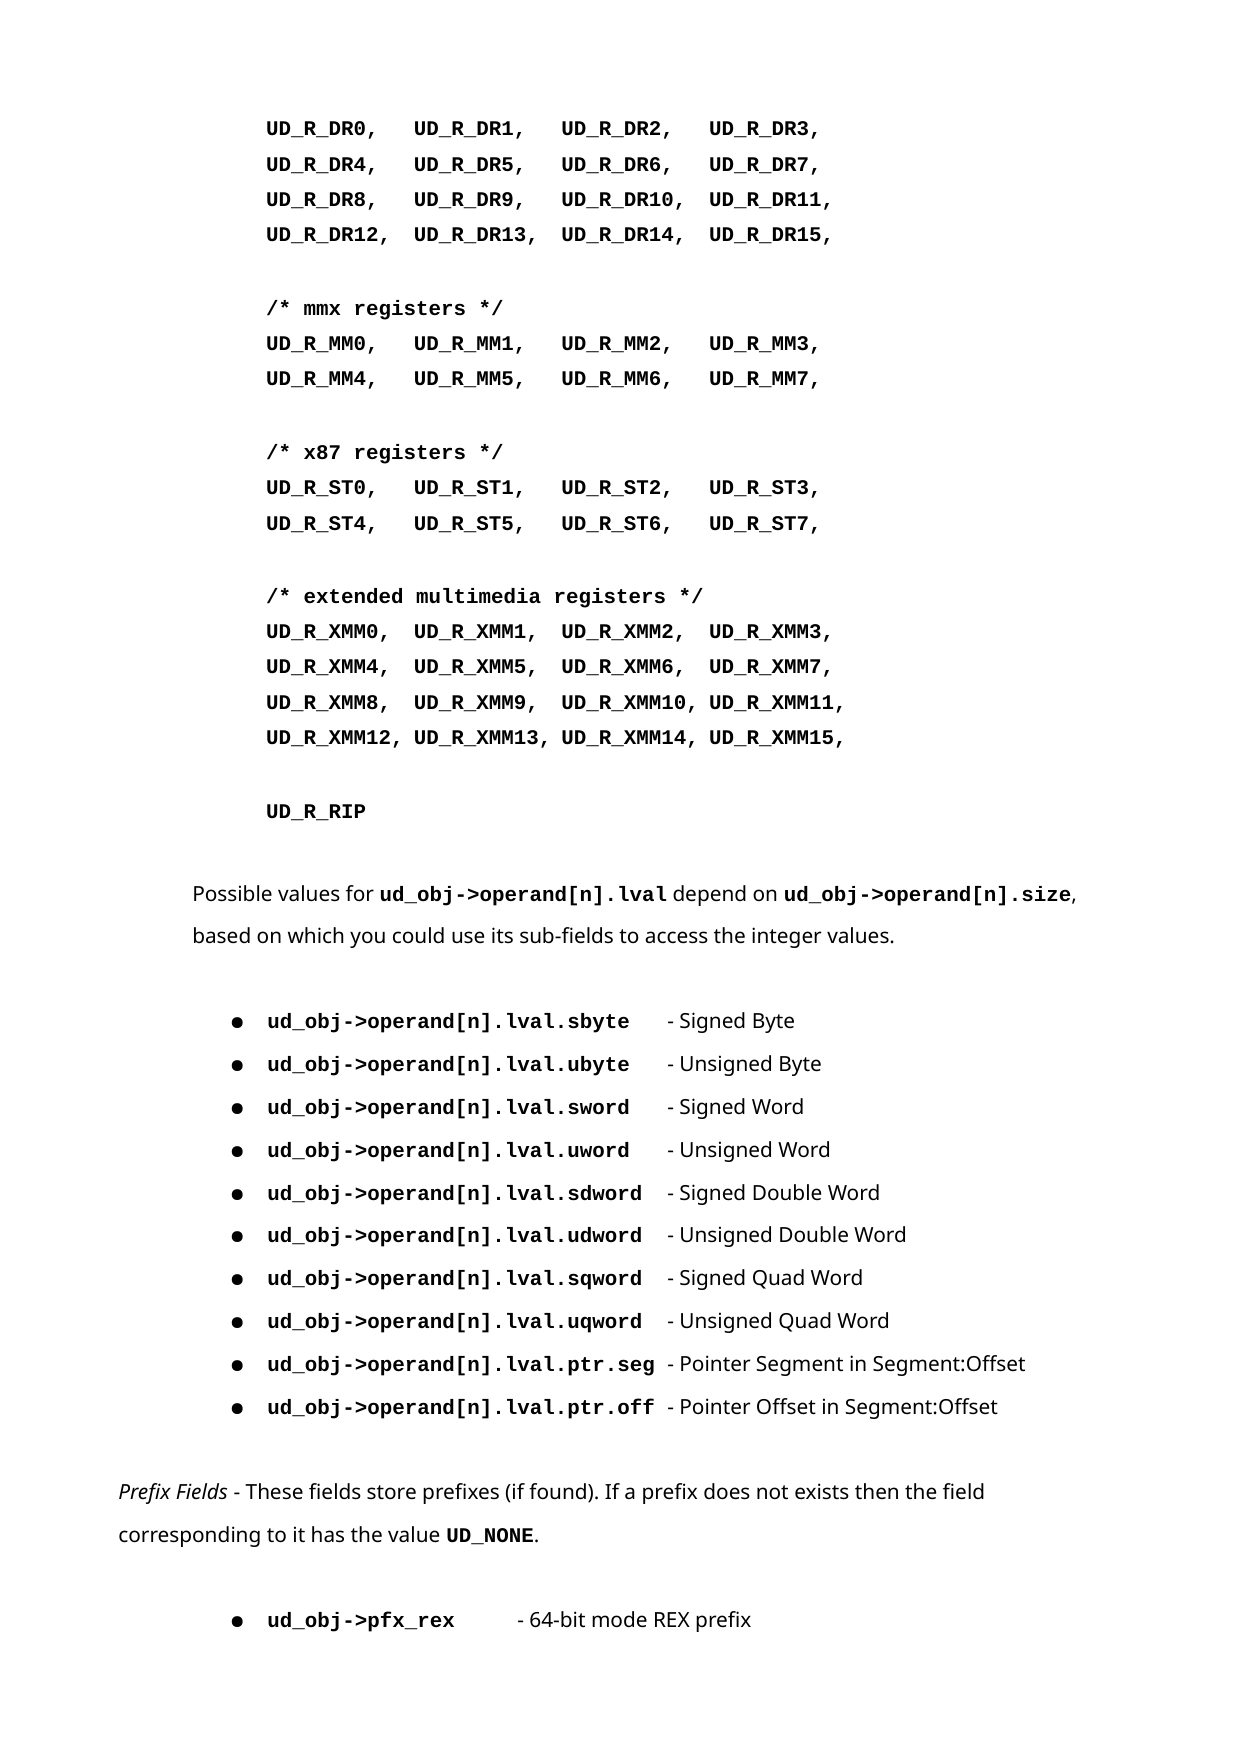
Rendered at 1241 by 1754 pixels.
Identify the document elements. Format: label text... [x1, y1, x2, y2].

text UD_R_DR8, UD_R_DR9, UD_R_DR10, UD_R_DR11, [266, 189, 1122, 213]
text UD_R_XMM12, UD_R_XMM13, UD_R_XMM14, UD_R_XMM15, [266, 727, 1122, 751]
list ud_obj->operand[n].lval.ptr.off - Pointer Offset in Segment:Offset [229, 1392, 1122, 1420]
text /* x87 registers */ [266, 442, 1122, 465]
list ud_obj->operand[n].lval.udword - Unsigned Double Word [229, 1221, 1122, 1249]
list ud_obj->pfx_rex - 64-bit mode REX prefix [229, 1605, 1122, 1634]
list ud_obj->operand[n].lval.sdword - Signed Double Word [229, 1178, 1122, 1206]
text Prefix Fields - These fields store prefixes (if found). If a prefix does not exists then the field corresponding to it has the value UD_NONE. [118, 1477, 1122, 1548]
text UD_R_DR12, UD_R_DR13, UD_R_DR14, UD_R_DR15, [266, 224, 1122, 248]
text UD_R_XMM4, UD_R_XMM5, UD_R_XMM6, UD_R_XMM7, [266, 657, 1122, 680]
text UD_R_XMM8, UD_R_XMM9, UD_R_XMM10, UD_R_XMM11, [266, 692, 1122, 716]
text UD_R_DR0, UD_R_DR1, UD_R_DR2, UD_R_DR3, [266, 118, 1122, 142]
text UD_R_DR4, UD_R_DR5, UD_R_DR6, UD_R_DR7, [266, 153, 1122, 177]
list ud_obj->operand[n].lval.sword - Signed Word [229, 1092, 1122, 1121]
list ud_obj->operand[n].lval.sqword - Signed Quad Word [229, 1263, 1122, 1292]
list ud_obj->operand[n].lval.ptr.seg - Pointer Segment in Segment:Offset [229, 1349, 1122, 1378]
text /* extended multimedia registers */ [266, 586, 1122, 609]
list ud_obj->operand[n].lval.sbyte - Signed Byte [229, 1007, 1122, 1035]
text /* mmx registers */ [266, 298, 1122, 321]
text Possible values for ud_obj->operand[n].lval depend on ud_obj->operand[n].size, based on which you could use its sub-fields to access the integer values. [192, 879, 1122, 950]
text UD_R_ST4, UD_R_ST5, UD_R_ST6, UD_R_ST7, [266, 512, 1122, 536]
list ud_obj->operand[n].lval.ubyte - Unsigned Byte [229, 1049, 1122, 1078]
text UD_R_XMM0, UD_R_XMM1, UD_R_XMM2, UD_R_XMM3, [266, 621, 1122, 645]
text UD_R_MM4, UD_R_MM5, UD_R_MM6, UD_R_MM7, [266, 368, 1122, 392]
text UD_R_ST0, UD_R_ST1, UD_R_ST2, UD_R_ST3, [266, 477, 1122, 501]
list ud_obj->operand[n].lval.uword - Unsigned Word [229, 1135, 1122, 1163]
text UD_R_RIP [266, 801, 1122, 824]
text UD_R_MM0, UD_R_MM1, UD_R_MM2, UD_R_MM3, [266, 333, 1122, 357]
list ud_obj->operand[n].lval.uqword - Unsigned Quad Word [229, 1306, 1122, 1335]
